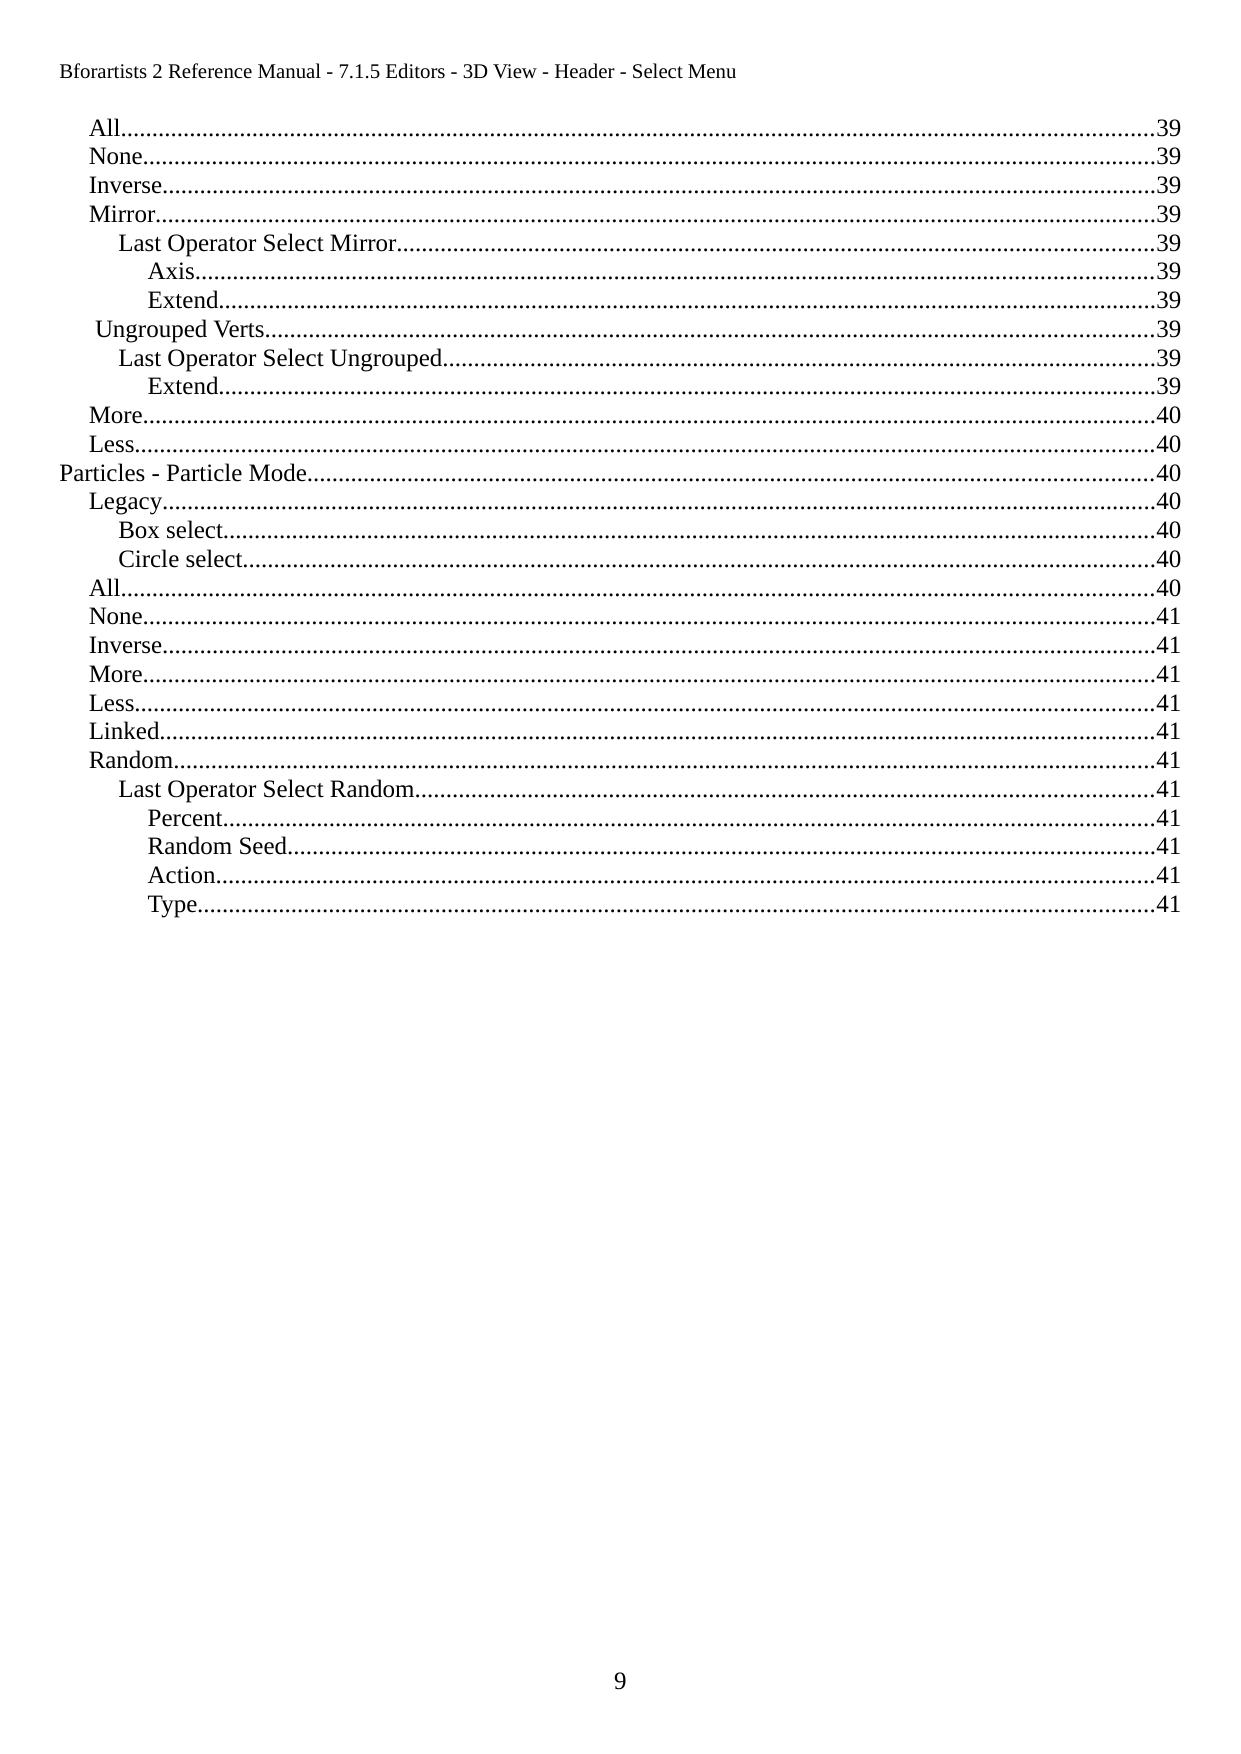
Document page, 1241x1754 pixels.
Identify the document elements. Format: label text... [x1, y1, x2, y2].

text Random 41 [88, 745, 1181, 774]
text All 39 [88, 113, 1181, 141]
text Linked 41 [88, 716, 1181, 745]
text Particles - Particle Mode 40 [59, 458, 1181, 486]
text More 41 [88, 659, 1181, 688]
text Last Operator Select Ungrouped 39 [118, 343, 1181, 371]
text Extend 39 [147, 285, 1181, 314]
text More 40 [88, 400, 1181, 429]
text Circle select 40 [118, 544, 1181, 573]
text Less 40 [88, 429, 1181, 458]
text Box select 40 [118, 515, 1181, 544]
text Less 41 [88, 688, 1181, 716]
text Mirror 39 [88, 199, 1181, 228]
text None 41 [88, 601, 1181, 630]
text Axis 39 [147, 256, 1181, 285]
text Action 41 [147, 860, 1181, 889]
text Type 41 [147, 889, 1181, 918]
text Extend 39 [147, 371, 1181, 400]
text Ungrouped Verts 39 [88, 314, 1181, 343]
text None 39 [88, 141, 1181, 170]
text Last Operator Select Random 41 [118, 774, 1181, 803]
text Legacy 40 [88, 486, 1181, 515]
text Random Seed 41 [147, 831, 1181, 860]
text All 40 [88, 573, 1181, 601]
text Percent 41 [147, 803, 1181, 831]
text Last Operator Select Mirror 39 [118, 228, 1181, 256]
text Inverse 39 [88, 170, 1181, 199]
text Inverse 41 [88, 630, 1181, 659]
